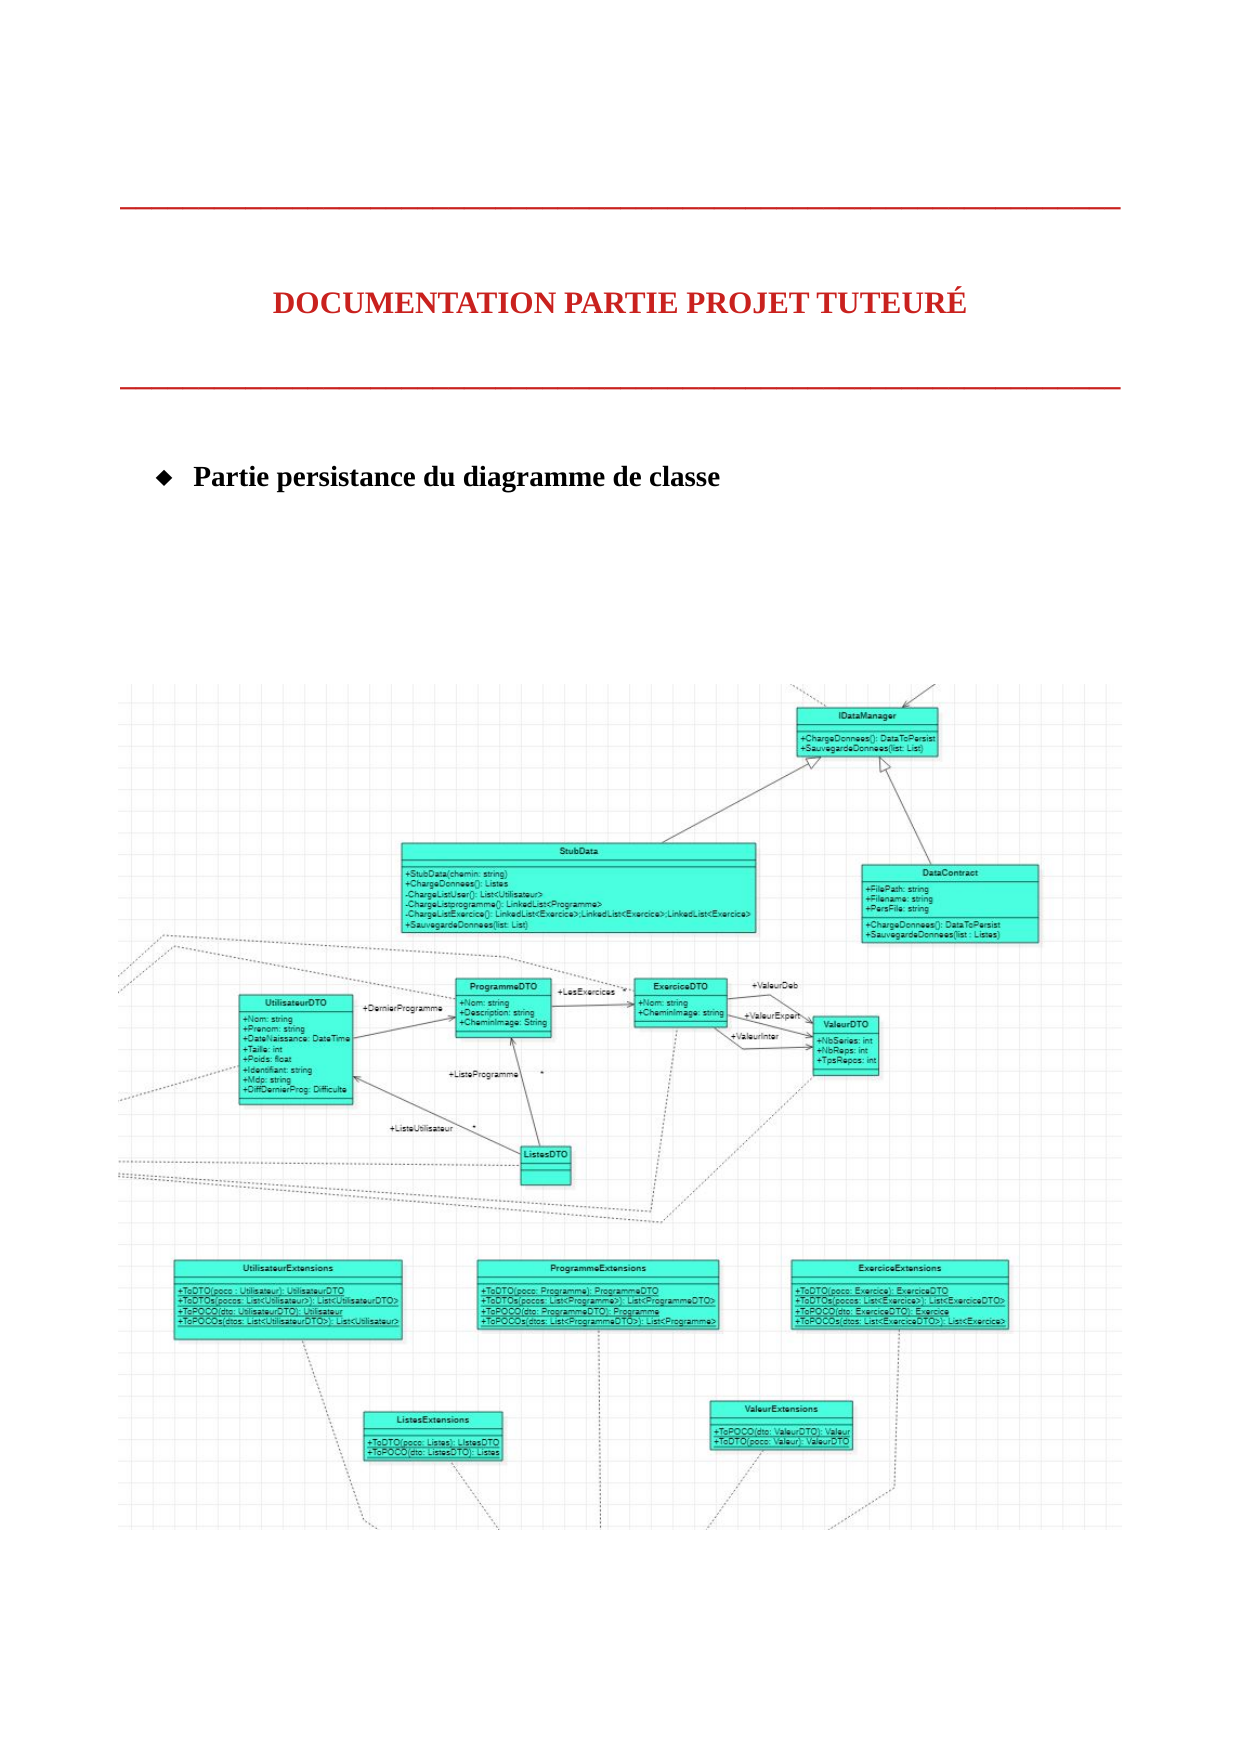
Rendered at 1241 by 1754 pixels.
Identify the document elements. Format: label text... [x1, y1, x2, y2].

text DOCUMENTATION PARTIE PROJET TUTEURÉ [118, 284, 1122, 320]
text ________________________________________________________________ [118, 176, 1122, 212]
text ________________________________________________________________ [118, 356, 1122, 392]
picture [118, 684, 1123, 1530]
list Partie persistance du diagramme de classe [156, 459, 1122, 493]
